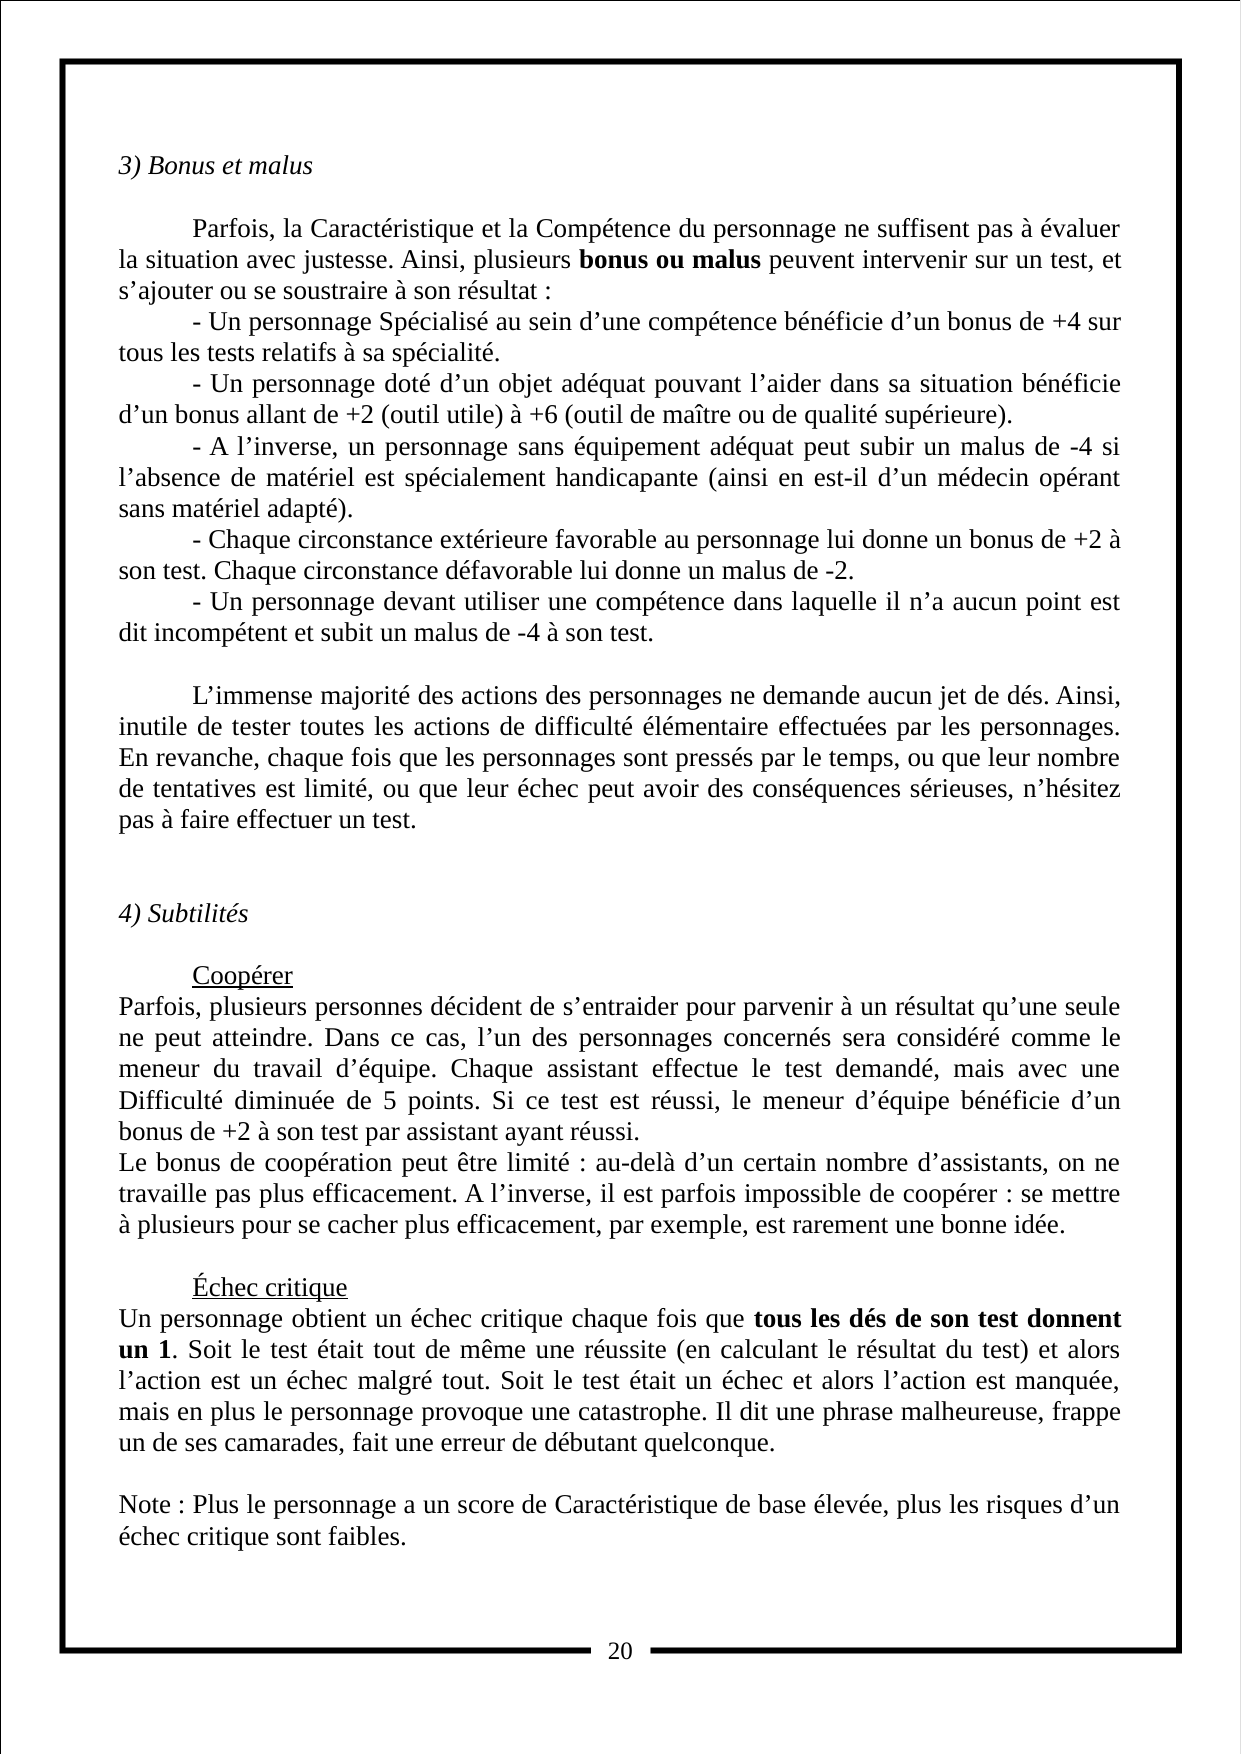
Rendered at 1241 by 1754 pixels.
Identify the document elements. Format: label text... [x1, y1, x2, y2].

text - A l’inverse, un personnage sans équipement adéquat peut subir un malus de -4 si l’absence de matériel est spécialement handicapante (ainsi en est-il d’un médecin opérant sans matériel adapté). [118, 430, 1122, 523]
text 4) Subtilités [118, 897, 1122, 928]
text Coopérer [118, 959, 1122, 990]
text 3) Bonus et malus [118, 149, 1122, 181]
text Parfois, la Caractéristique et la Compétence du personnage ne suffisent pas à évaluer la situation avec justesse. Ainsi, plusieurs bonus ou malus peuvent intervenir sur un test, et s’ajouter ou se soustraire à son résultat : [118, 212, 1122, 305]
text Un personnage obtient un échec critique chaque fois que tous les dés de son test donnent un 1. Soit le test était tout de même une réussite (en calculant le résultat du test) et alors l’action est un échec malgré tout. Soit le test était un échec et alors l’action est manquée, mais en plus le personnage provoque une catastrophe. Il dit une phrase malheureuse, frappe un de ses camarades, fait une erreur de débutant quelconque. [118, 1302, 1122, 1457]
text Échec critique [118, 1271, 1122, 1302]
text Note : Plus le personnage a un score de Caractéristique de base élevée, plus les risques d’un échec critique sont faibles. [118, 1489, 1122, 1551]
text - Un personnage devant utiliser une compétence dans laquelle il n’a aucun point est dit incompétent et subit un malus de -4 à son test. [118, 585, 1122, 648]
text - Un personnage Spécialisé au sein d’une compétence bénéficie d’un bonus de +4 sur tous les tests relatifs à sa spécialité. [118, 305, 1122, 367]
text L’immense majorité des actions des personnages ne demande aucun jet de dés. Ainsi, inutile de tester toutes les actions de difficulté élémentaire effectuées par les personnages. En revanche, chaque fois que les personnages sont pressés par le temps, ou que leur nombre de tentatives est limité, ou que leur échec peut avoir des conséquences sérieuses, n’hésitez pas à faire effectuer un test. [118, 679, 1122, 834]
text - Chaque circonstance extérieure favorable au personnage lui donne un bonus de +2 à son test. Chaque circonstance défavorable lui donne un malus de -2. [118, 523, 1122, 585]
text - Un personnage doté d’un objet adéquat pouvant l’aider dans sa situation bénéficie d’un bonus allant de +2 (outil utile) à +6 (outil de maître ou de qualité supérieure). [118, 367, 1122, 430]
text Parfois, plusieurs personnes décident de s’entraider pour parvenir à un résultat qu’une seule ne peut atteindre. Dans ce cas, l’un des personnages concernés sera considéré comme le meneur du travail d’équipe. Chaque assistant effectue le test demandé, mais avec une Difficulté diminuée de 5 points. Si ce test est réussi, le meneur d’équipe bénéficie d’un bonus de +2 à son test par assistant ayant réussi. [118, 990, 1122, 1146]
text Le bonus de coopération peut être limité : au-delà d’un certain nombre d’assistants, on ne travaille pas plus efficacement. A l’inverse, il est parfois impossible de coopérer : se mettre à plusieurs pour se cacher plus efficacement, par exemple, est rarement une bonne idée. [118, 1146, 1122, 1239]
picture [1, 1, 1240, 1754]
